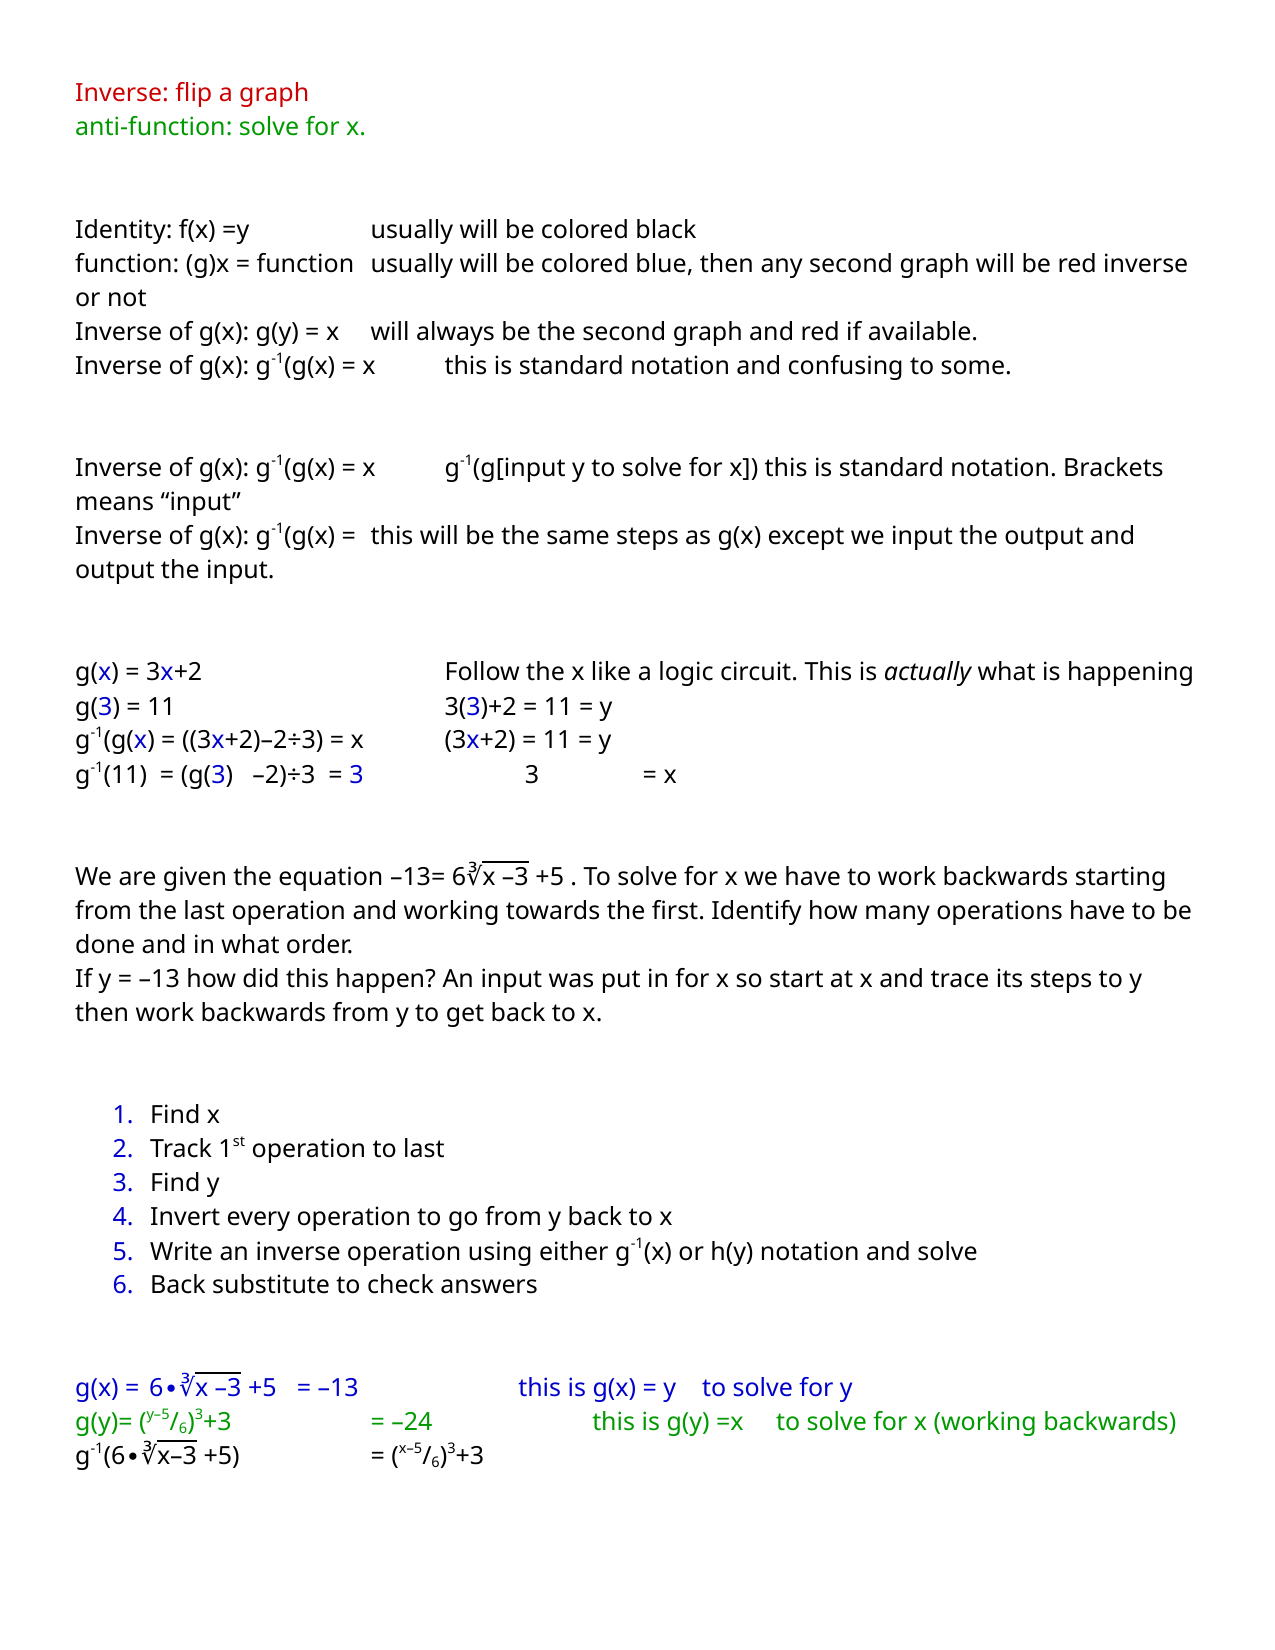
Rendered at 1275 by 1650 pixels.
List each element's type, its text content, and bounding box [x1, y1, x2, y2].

text g(3) = 11 3(3)+2 = 11 = y [75, 688, 1200, 722]
list Back substitute to check answers [112, 1267, 1200, 1301]
text g(y)= (y–5/6)3+3 = –24 this is g(y) =x to solve for x (working backwards) [75, 1403, 1200, 1437]
list Find y [112, 1165, 1200, 1199]
text g(x) = 6∙∛x –3 +5 = –13 this is g(x) = y to solve for y [75, 1369, 1200, 1403]
text If y = –13 how did this happen? An input was put in for x so start at x and trace its steps to y then work backwards from y to get back to x. [75, 961, 1200, 1029]
list Track 1st operation to last [112, 1131, 1200, 1165]
text function: (g)x = function usually will be colored blue, then any second graph will be red inverse or not [75, 245, 1200, 313]
list Write an inverse operation using either g-1(x) or h(y) notation and solve [112, 1233, 1200, 1267]
text g-1(11) = (g(3) –2)÷3 = 3 3 = x [75, 756, 1200, 790]
text anti-function: solve for x. [75, 109, 1200, 143]
text g-1(6∙∛x–3 +5) = (x–5/6)3+3 [75, 1437, 1200, 1472]
list Find x [112, 1097, 1200, 1131]
text Inverse of g(x): g-1(g(x) = x g-1(g[input y to solve for x]) this is standard notation. Brackets means “input” [75, 450, 1200, 518]
text Inverse of g(x): g-1(g(x) = x this is standard notation and confusing to some. [75, 347, 1200, 382]
text Inverse of g(x): g-1(g(x) = this will be the same steps as g(x) except we input the output and output the input. [75, 518, 1200, 586]
text g(x) = 3x+2 Follow the x like a logic circuit. This is actually what is happening [75, 654, 1200, 688]
text Inverse of g(x): g(y) = x will always be the second graph and red if available. [75, 313, 1200, 347]
text We are given the equation –13= 6∛x –3 +5 . To solve for x we have to work backwards starting from the last operation and working towards the first. Identify how many operations have to be done and in what order. [75, 858, 1200, 961]
text Identity: f(x) =y usually will be colored black [75, 211, 1200, 245]
text g-1(g(x) = ((3x+2)–2÷3) = x (3x+2) = 11 = y [75, 722, 1200, 756]
list Invert every operation to go from y back to x [112, 1199, 1200, 1233]
text Inverse: flip a graph [75, 75, 1200, 109]
